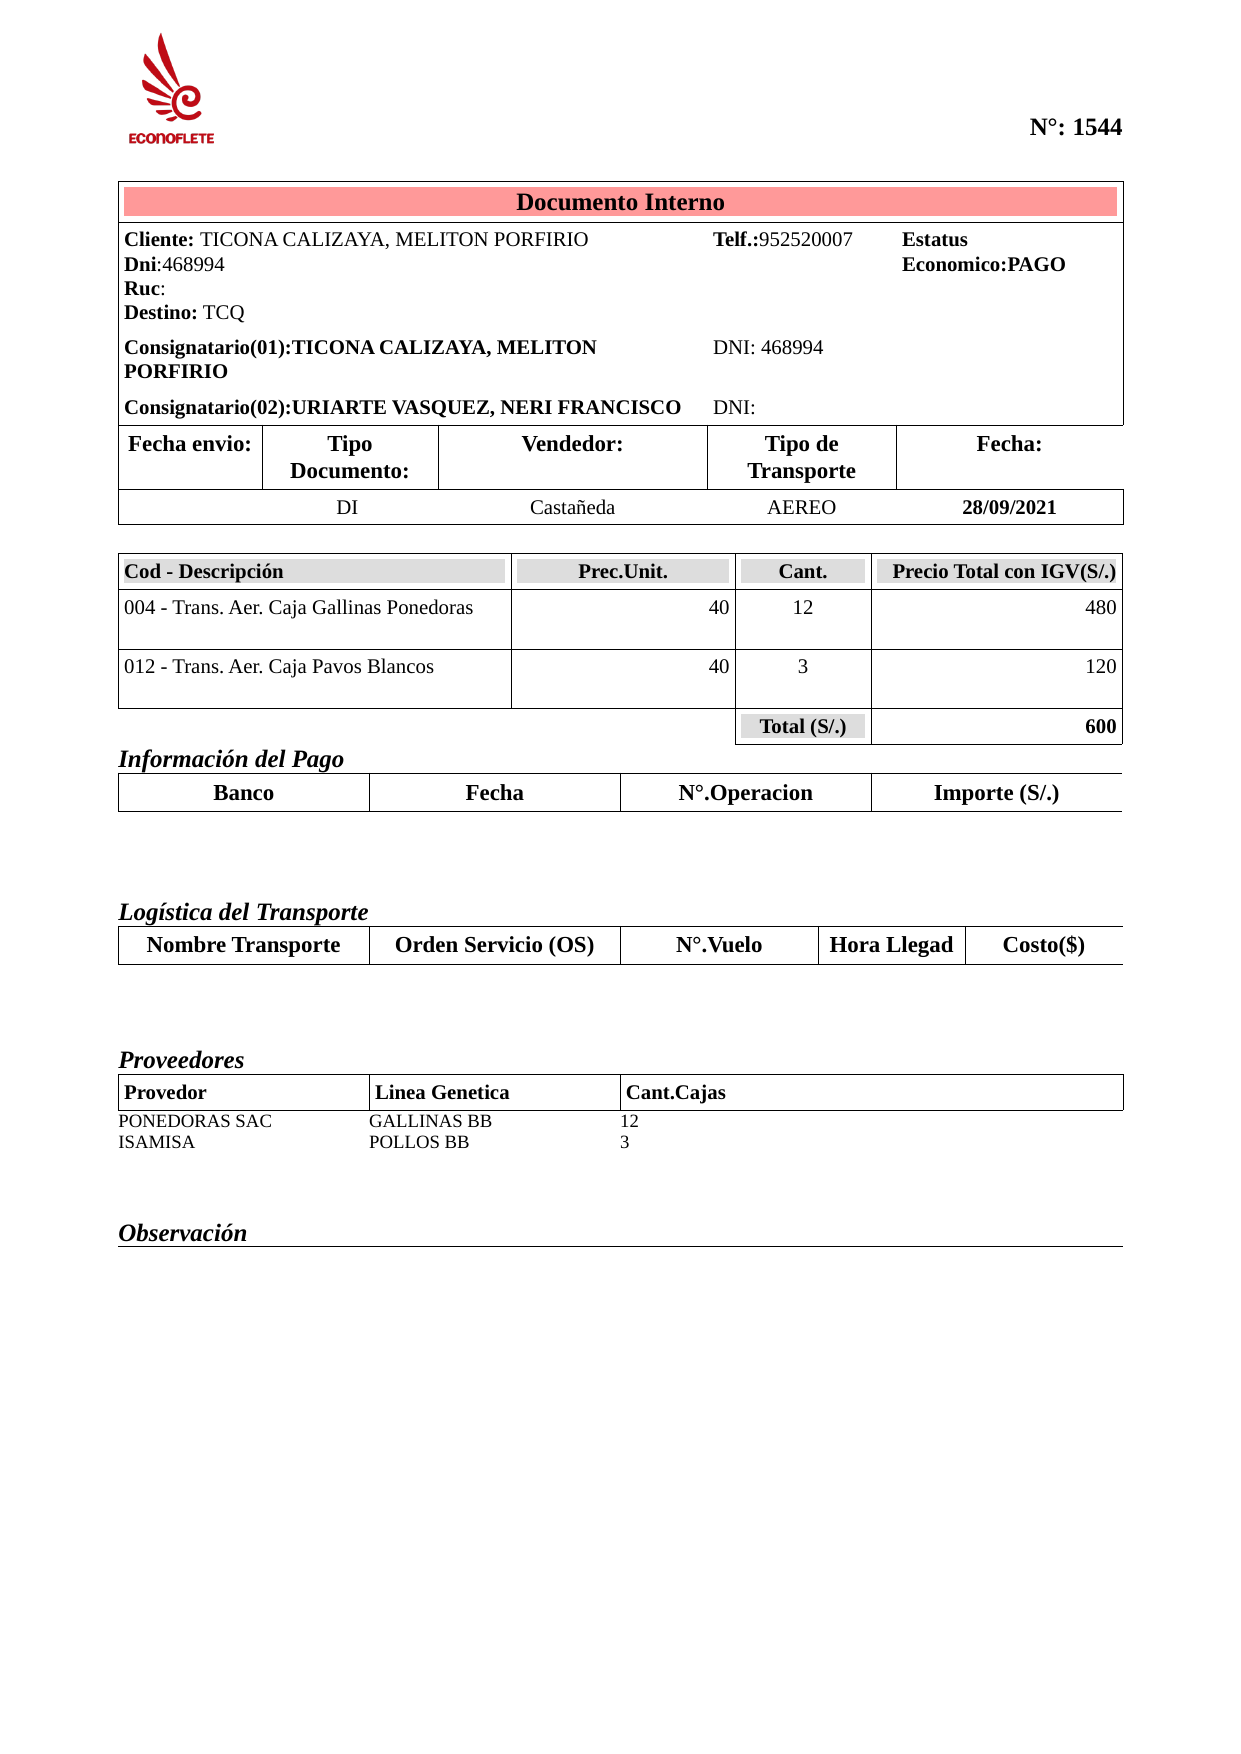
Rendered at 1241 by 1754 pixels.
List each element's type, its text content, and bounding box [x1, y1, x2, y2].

table_cell Telf.:952520007 [707, 223, 896, 329]
table_cell Total (S/.) [736, 709, 871, 744]
table_cell [369, 840, 620, 868]
table_cell [871, 812, 1122, 839]
table_header Costo($) [966, 927, 1123, 964]
table_cell 3 [620, 1131, 1123, 1153]
table_cell [118, 840, 369, 868]
table_header Provedor [119, 1075, 369, 1110]
table_cell [965, 988, 1123, 1017]
table_header Documento Interno [119, 182, 1123, 222]
text Información del Pago [118, 744, 1122, 773]
table_cell 600 [872, 709, 1122, 744]
table_cell Vendedor: [439, 426, 707, 489]
table_cell AEREO [707, 490, 896, 524]
table_header Cod - Descripción [119, 554, 511, 589]
table_cell [620, 1017, 818, 1045]
table_cell [818, 965, 965, 988]
table_cell [369, 812, 620, 839]
table_cell [620, 868, 871, 897]
table_header Precio Total con IGV(S/.) [872, 554, 1122, 589]
table_cell Tipo de Transporte [708, 426, 896, 489]
table_cell [620, 965, 818, 988]
text Logística del Transporte [118, 897, 1122, 926]
table_cell DNI: 468994 [707, 329, 1123, 389]
table_cell [620, 1196, 1123, 1218]
text Observación [118, 1218, 1122, 1246]
table_cell [118, 812, 369, 839]
table_cell [369, 1196, 620, 1218]
table_header Nombre Transporte [119, 927, 369, 964]
table_cell [369, 1017, 620, 1045]
table_header Banco [119, 774, 369, 811]
table_cell 40 [512, 590, 735, 648]
table_cell 004 - Trans. Aer. Caja Gallinas Ponedoras [119, 590, 511, 648]
table_cell Fecha envio: [119, 426, 262, 489]
table_header Cant. [736, 554, 871, 589]
table_cell ISAMISA [118, 1131, 369, 1153]
table_header Linea Genetica [370, 1075, 620, 1110]
table_cell 40 [512, 650, 735, 708]
table_cell GALLINAS BB [369, 1111, 620, 1131]
table_cell [119, 490, 262, 524]
table_cell [118, 1153, 369, 1174]
table_header Orden Servicio (OS) [370, 927, 620, 964]
table_cell DI [262, 490, 438, 524]
picture [118, 32, 225, 144]
table_cell [118, 1175, 369, 1196]
table_cell 480 [872, 590, 1122, 648]
table_cell [511, 709, 735, 744]
table_header N°.Vuelo [621, 927, 818, 964]
text Proveedores [118, 1045, 1122, 1074]
table_header Prec.Unit. [512, 554, 735, 589]
table_cell Consignatario(01):TICONA CALIZAYA, MELITON PORFIRIO [119, 329, 707, 389]
table_cell [620, 840, 871, 868]
table_cell Castañeda [438, 490, 707, 524]
table_header N°.Operacion [621, 774, 871, 811]
table_cell [620, 1153, 1123, 1174]
table_cell [118, 965, 369, 988]
table_cell Cliente: TICONA CALIZAYA, MELITON PORFIRIO Dni:468994 Ruc: Destino: TCQ [119, 223, 707, 329]
table_cell PONEDORAS SAC [118, 1111, 369, 1131]
table_header Cant.Cajas [621, 1075, 1123, 1110]
table_cell [118, 988, 369, 1017]
table_cell [620, 812, 871, 839]
table_cell POLLOS BB [369, 1131, 620, 1153]
table_cell [620, 1175, 1123, 1196]
table_cell [118, 709, 511, 744]
table_cell [818, 988, 965, 1017]
table_cell 28/09/2021 [896, 490, 1123, 524]
table_cell [118, 1017, 369, 1045]
table_cell [369, 1175, 620, 1196]
table_cell [369, 868, 620, 897]
table_cell [369, 988, 620, 1017]
table_cell [118, 868, 369, 897]
table_cell [369, 965, 620, 988]
table_cell [871, 840, 1122, 868]
table_cell [871, 868, 1122, 897]
table_cell Fecha: [897, 426, 1123, 489]
table_cell [620, 988, 818, 1017]
table_header Fecha [370, 774, 620, 811]
table_cell [965, 1017, 1123, 1045]
table_cell Estatus Economico:PAGO [896, 223, 1123, 329]
table_cell 12 [620, 1111, 1123, 1131]
table_cell 3 [736, 650, 871, 708]
table_cell [965, 965, 1123, 988]
table_cell [818, 1017, 965, 1045]
table_cell Tipo Documento: [263, 426, 438, 489]
table_cell 012 - Trans. Aer. Caja Pavos Blancos [119, 650, 511, 708]
table_cell DNI: [707, 389, 1123, 424]
table_header Hora Llegad [819, 927, 965, 964]
table_cell 12 [736, 590, 871, 648]
table_cell [369, 1153, 620, 1174]
table_header Importe (S/.) [872, 774, 1122, 811]
table_cell Consignatario(02):URIARTE VASQUEZ, NERI FRANCISCO [119, 389, 707, 424]
table_header [118, 1247, 1123, 1271]
table_cell [118, 1196, 369, 1218]
table_cell 120 [872, 650, 1122, 708]
